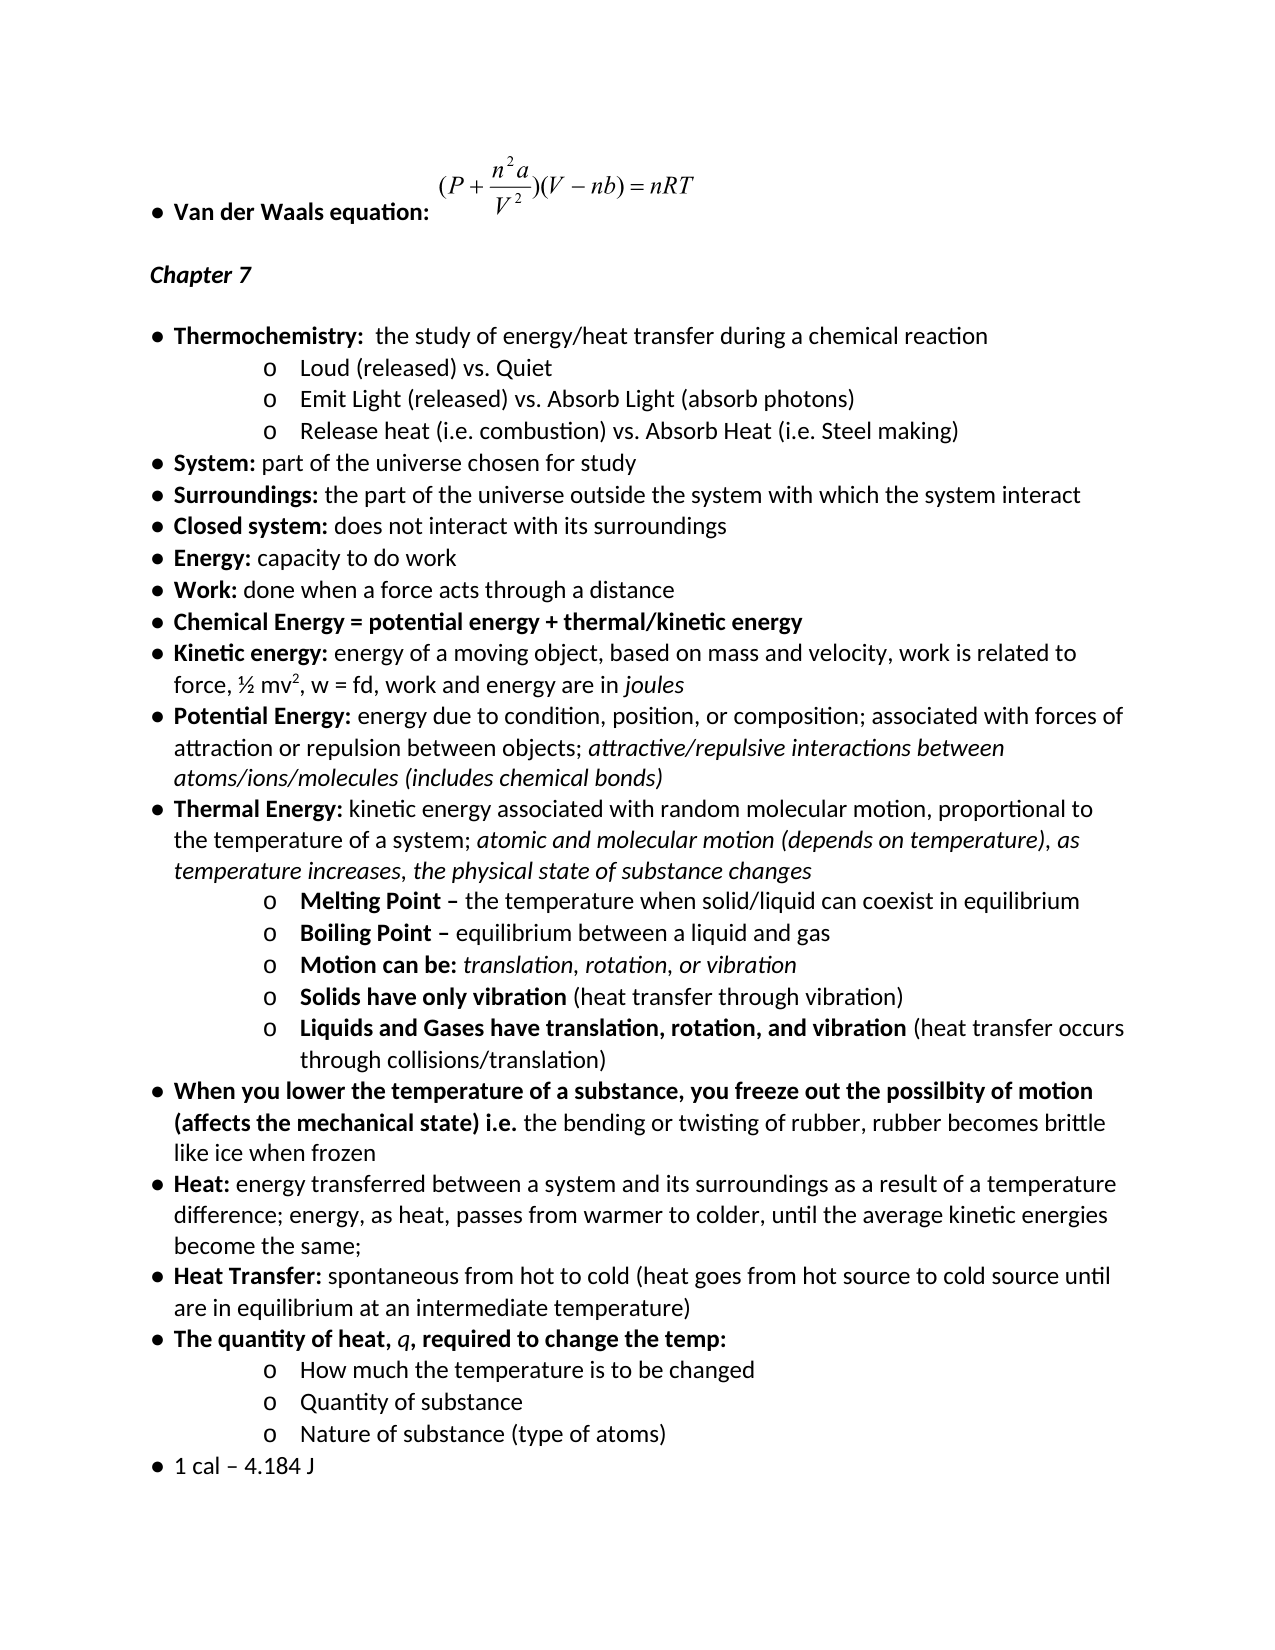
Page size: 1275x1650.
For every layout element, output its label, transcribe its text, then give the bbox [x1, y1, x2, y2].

list Nature of substance (type of atoms) [262, 1418, 1125, 1450]
list Release heat (i.e. combustion) vs. Absorb Heat (i.e. Steel making) [262, 415, 1125, 447]
list Potential Energy: energy due to condition, position, or composition; associated with forces of attraction or repulsion between objects; attractive/repulsive interactions between atoms/ions/molecules (includes chemical bonds) [150, 700, 1125, 793]
list Thermochemistry: the study of energy/heat transfer during a chemical reaction [150, 320, 1125, 352]
list When you lower the temperature of a substance, you freeze out the possilbity of motion (affects the mechanical state) i.e. the bending or twisting of rubber, rubber becomes brittle like ice when frozen [150, 1075, 1125, 1168]
list Van der Waals equation: [150, 150, 1125, 228]
list Surroundings: the part of the universe outside the system with which the system interact [150, 479, 1125, 511]
list Solids have only vibration (heat transfer through vibration) [262, 981, 1125, 1013]
list Thermal Energy: kinetic energy associated with random molecular motion, proportional to the temperature of a system; atomic and molecular motion (depends on temperature), as temperature increases, the physical state of substance changes [150, 793, 1125, 886]
list Liquids and Gases have translation, rotation, and vibration (heat transfer occurs through collisions/translation) [262, 1013, 1125, 1075]
list Heat Transfer: spontaneous from hot to cold (heat goes from hot source to cold source until are in equilibrium at an intermediate temperature) [150, 1261, 1125, 1323]
list Quantity of substance [262, 1386, 1125, 1418]
list 1 cal – 4.184 J [150, 1450, 1125, 1482]
list The quantity of heat, q, required to change the temp: [150, 1323, 1125, 1354]
list Emit Light (released) vs. Absorb Light (absorb photons) [262, 383, 1125, 415]
list System: part of the universe chosen for study [150, 447, 1125, 479]
picture [435, 150, 698, 221]
text Chapter 7 [150, 259, 1125, 289]
list Kinetic energy: energy of a moving object, based on mass and velocity, work is related to force, ½ mv2, w = fd, work and energy are in joules [150, 638, 1125, 700]
list Work: done when a force acts through a distance [150, 574, 1125, 606]
list Boiling Point – equilibrium between a liquid and gas [262, 917, 1125, 949]
list Motion can be: translation, rotation, or vibration [262, 949, 1125, 981]
list Heat: energy transferred between a system and its surroundings as a result of a temperature difference; energy, as heat, passes from warmer to colder, until the average kinetic energies become the same; [150, 1168, 1125, 1261]
list Loud (released) vs. Quiet [262, 352, 1125, 383]
list How much the temperature is to be changed [262, 1354, 1125, 1386]
list Melting Point – the temperature when solid/liquid can coexist in equilibrium [262, 886, 1125, 917]
list Chemical Energy = potential energy + thermal/kinetic energy [150, 606, 1125, 638]
list Energy: capacity to do work [150, 542, 1125, 574]
list Closed system: does not interact with its surroundings [150, 511, 1125, 542]
